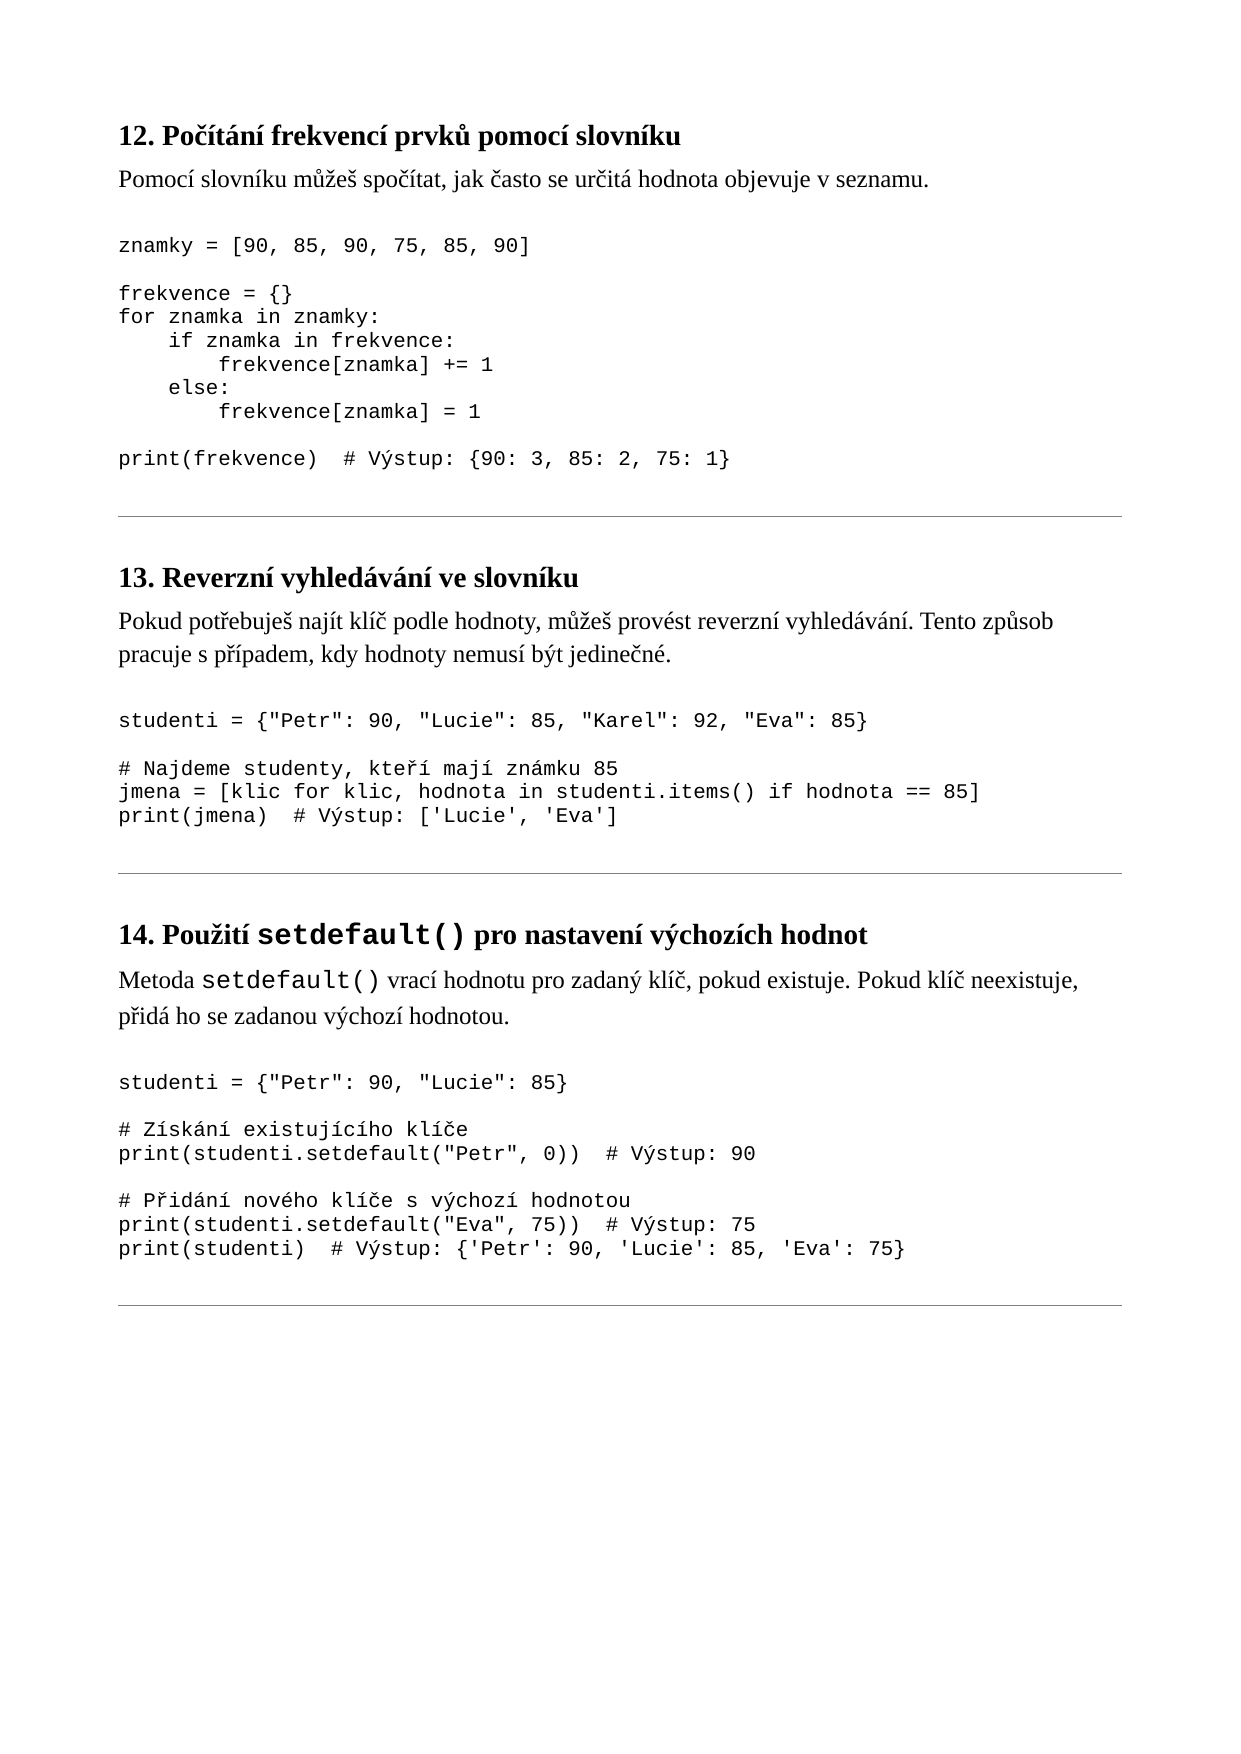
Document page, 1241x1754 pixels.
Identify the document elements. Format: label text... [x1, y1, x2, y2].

subtitle 12. Počítání frekvencí prvků pomocí slovníku [118, 118, 1122, 152]
text if znamka in frekvence: [118, 330, 1122, 354]
text frekvence[znamka] += 1 [118, 354, 1122, 377]
text frekvence = {} [118, 283, 1122, 306]
text frekvence[znamka] = 1 [118, 401, 1122, 424]
text for znamka in znamky: [118, 306, 1122, 330]
text Pokud potřebuješ najít klíč podle hodnoty, můžeš provést reverzní vyhledávání. Tento způsob pracuje s případem, kdy hodnoty nemusí být jedinečné. [118, 606, 1122, 668]
text znamky = [90, 85, 90, 75, 85, 90] [118, 235, 1122, 259]
text print(studenti) # Výstup: {'Petr': 90, 'Lucie': 85, 'Eva': 75} [118, 1237, 1122, 1261]
text else: [118, 377, 1122, 401]
text Metoda setdefault() vrací hodnotu pro zadaný klíč, pokud existuje. Pokud klíč neexistuje, přidá ho se zadanou výchozí hodnotou. [118, 966, 1122, 1029]
text studenti = {"Petr": 90, "Lucie": 85, "Karel": 92, "Eva": 85} [118, 711, 1122, 734]
text print(jmena) # Výstup: ['Lucie', 'Eva'] [118, 805, 1122, 829]
subtitle 13. Reverzní vyhledávání ve slovníku [118, 560, 1122, 594]
text Pomocí slovníku můžeš spočítat, jak často se určitá hodnota objevuje v seznamu. [118, 164, 1122, 193]
text # Najdeme studenty, kteří mají známku 85 [118, 758, 1122, 781]
text jmena = [klic for klic, hodnota in studenti.items() if hodnota == 85] [118, 781, 1122, 805]
text print(studenti.setdefault("Petr", 0)) # Výstup: 90 [118, 1143, 1122, 1167]
text print(studenti.setdefault("Eva", 75)) # Výstup: 75 [118, 1214, 1122, 1237]
text # Přidání nového klíče s výchozí hodnotou [118, 1190, 1122, 1214]
text print(frekvence) # Výstup: {90: 3, 85: 2, 75: 1} [118, 448, 1122, 472]
subtitle 14. Použití setdefault() pro nastavení výchozích hodnot [118, 917, 1122, 953]
text # Získání existujícího klíče [118, 1119, 1122, 1143]
text studenti = {"Petr": 90, "Lucie": 85} [118, 1072, 1122, 1096]
